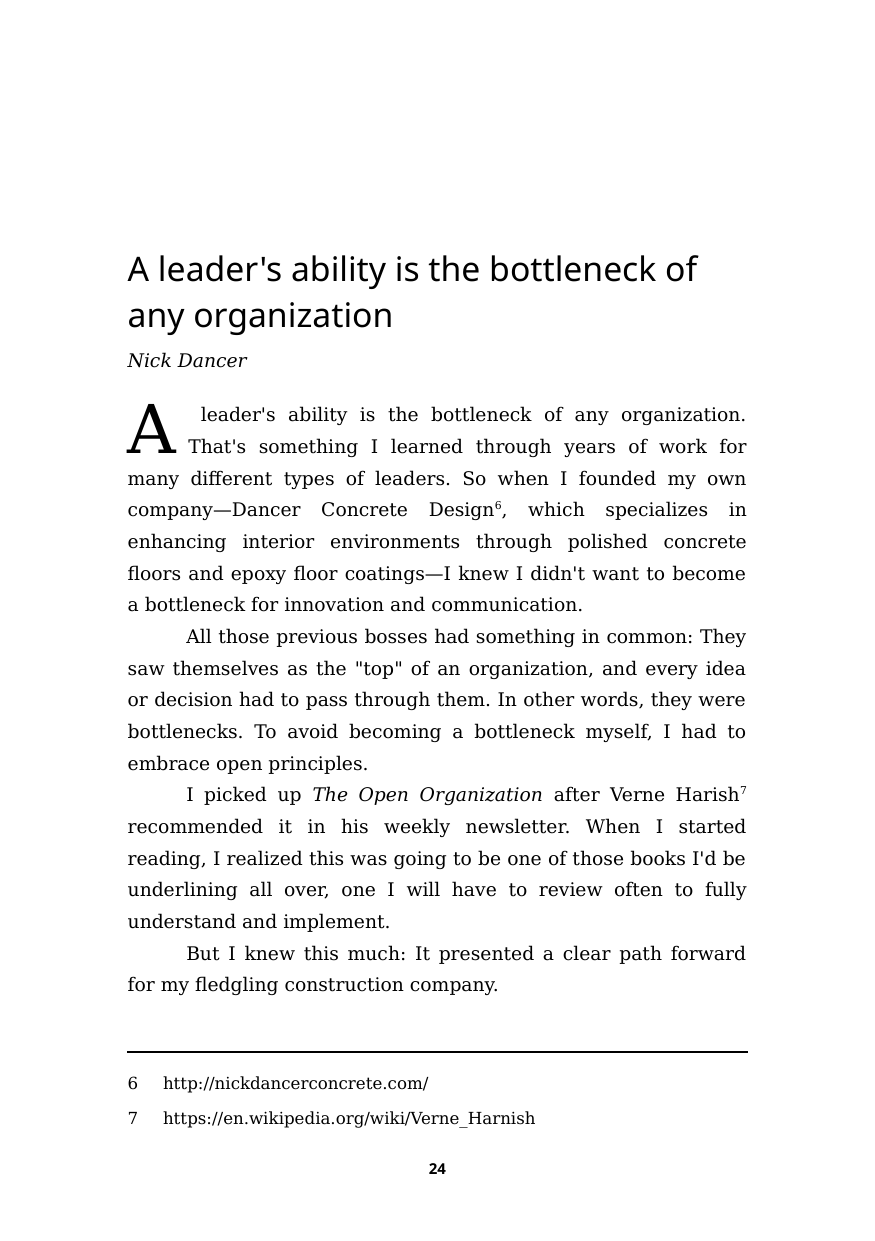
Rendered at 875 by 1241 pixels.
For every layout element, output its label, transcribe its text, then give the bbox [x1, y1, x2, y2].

text All those previous bosses had something in common: They saw themselves as the "top" of an organization, and every idea or decision had to pass through them. In other words, they were bottlenecks. To avoid becoming a bottleneck myself, I had to embrace open principles. [127, 626, 747, 774]
text http://nickdancerconcrete.com/ [127, 1074, 747, 1094]
text But I knew this much: It presented a clear path forward for my fledgling construction company. [127, 943, 747, 996]
subtitle A leader's ability is the bottleneck of any organization [127, 246, 747, 338]
text I picked up The Open Organization after Verne Harish recommended it in his weekly newsletter. When I started reading, I realized this was going to be one of those books I'd be underlining all over, one I will have to review often to fully understand and implement. [127, 784, 747, 933]
text A leader's ability is the bottleneck of any organization. That's something I learned through years of work for many different types of leaders. So when I founded my own company—Dancer Concrete Design, which specializes in enhancing interior environments through polished concrete floors and epoxy floor coatings—I knew I didn't want to become a bottleneck for innovation and communication. [127, 404, 747, 616]
text Nick Dancer [127, 350, 747, 372]
text https://en.wikipedia.org/wiki/Verne_Harnish [127, 1109, 747, 1128]
